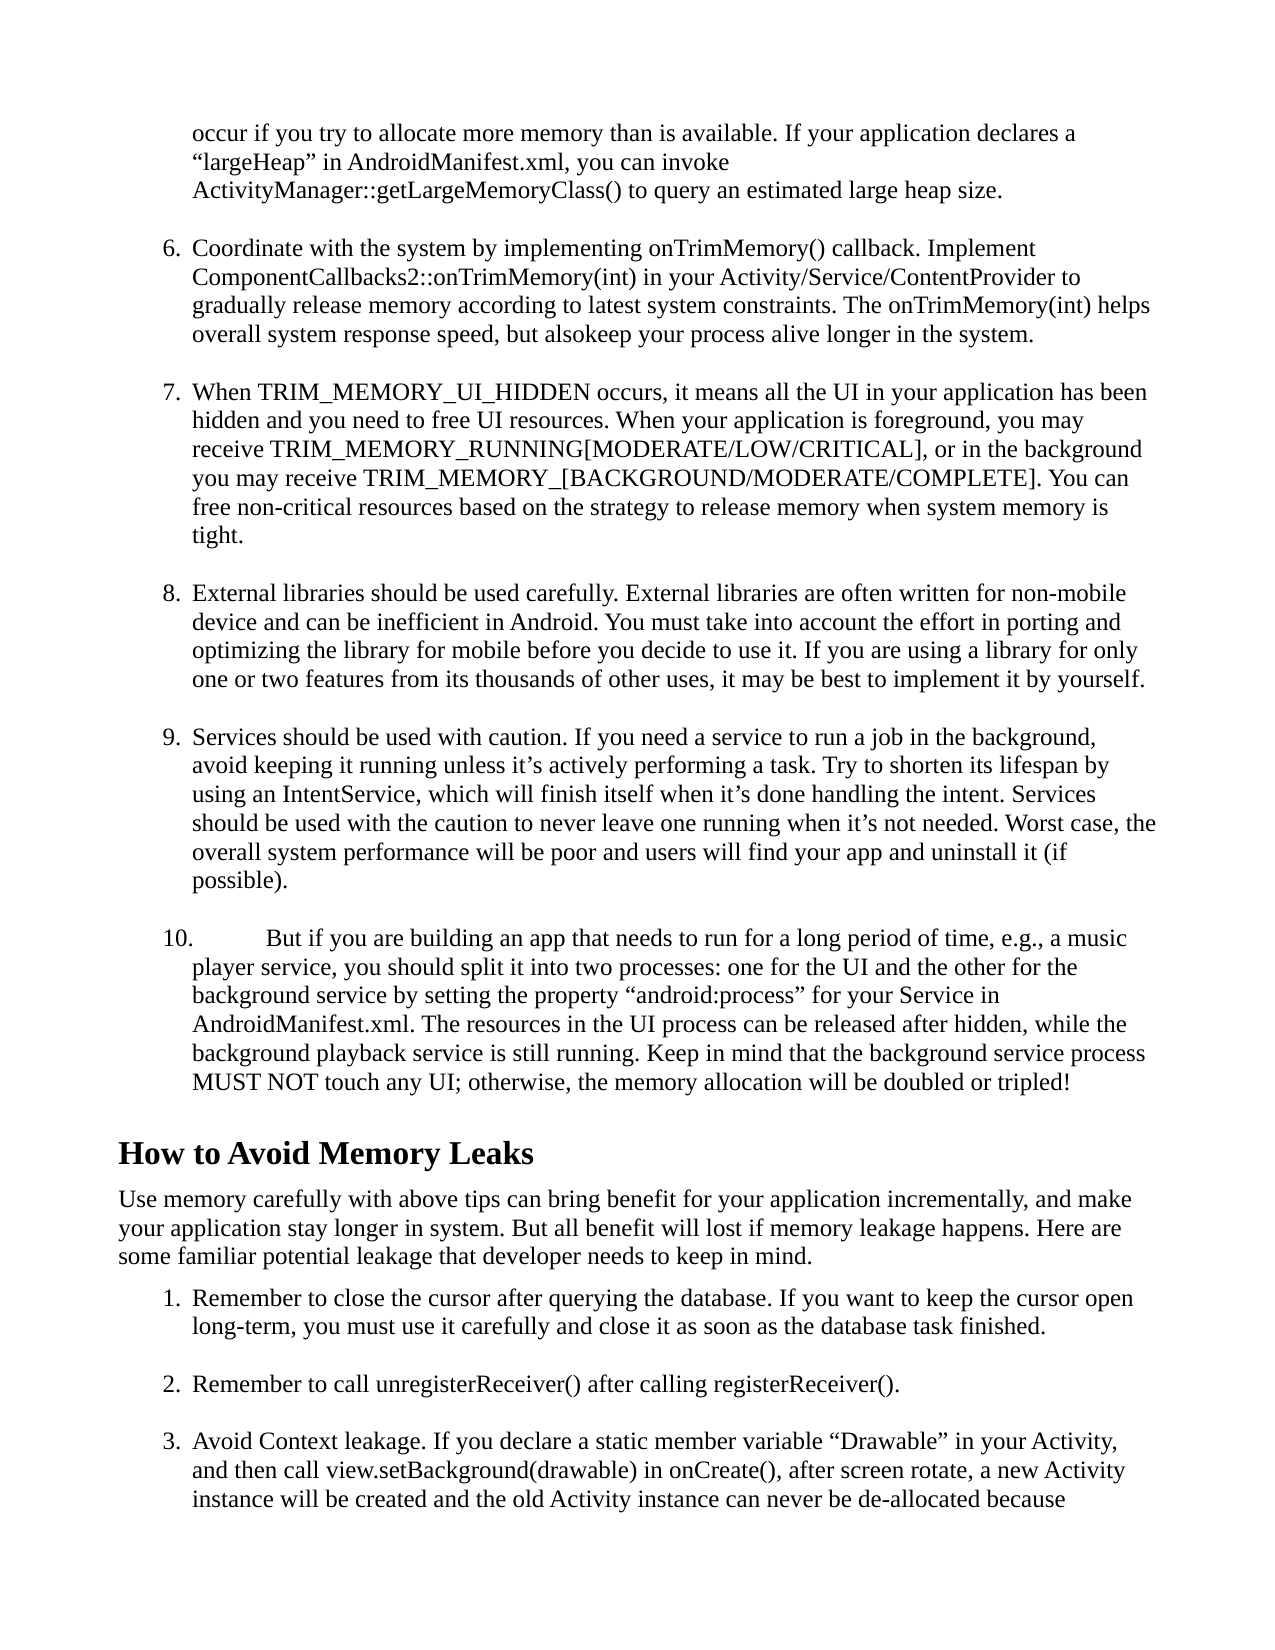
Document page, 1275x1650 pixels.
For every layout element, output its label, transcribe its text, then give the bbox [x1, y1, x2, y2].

subtitle How to Avoid Memory Leaks [118, 1133, 1157, 1171]
list Remember to call unregisterReceiver() after calling registerReceiver(). [162, 1369, 1157, 1398]
list Remember to close the cursor after querying the database. If you want to keep the cursor open long-term, you must use it carefully and close it as soon as the database task finished. [162, 1283, 1157, 1340]
list Avoid Context leakage. If you declare a static member variable “Drawable” in your Activity, and then call view.setBackground(drawable) in onCreate(), after screen rotate, a new Activity instance will be created and the old Activity instance can never be de-allocated because [162, 1426, 1157, 1513]
list When TRIM_MEMORY_UI_HIDDEN occurs, it means all the UI in your application has been hidden and you need to free UI resources. When your application is foreground, you may receive TRIM_MEMORY_RUNNING[MODERATE/LOW/CRITICAL], or in the background you may receive TRIM_MEMORY_[BACKGROUND/MODERATE/COMPLETE]. You can free non-critical resources based on the strategy to release memory when system memory is tight. [162, 377, 1157, 549]
list occur if you try to allocate more memory than is available. If your application declares a “largeHeap” in AndroidManifest.xml, you can invoke ActivityManager::getLargeMemoryClass() to query an estimated large heap size. [162, 118, 1157, 204]
text Use memory carefully with above tips can bring benefit for your application incrementally, and make your application stay longer in system. But all benefit will lost if memory leakage happens. Here are some familiar potential leakage that developer needs to keep in mind. [118, 1184, 1157, 1270]
list But if you are building an app that needs to run for a long period of time, e.g., a music player service, you should split it into two processes: one for the UI and the other for the background service by setting the property “android:process” for your Service in AndroidManifest.xml. The resources in the UI process can be released after hidden, while the background playback service is still running. Keep in mind that the background service process MUST NOT touch any UI; otherwise, the memory allocation will be doubled or tripled! [162, 923, 1157, 1096]
list External libraries should be used carefully. External libraries are often written for non-mobile device and can be inefficient in Android. You must take into account the effort in porting and optimizing the library for mobile before you decide to use it. If you are using a library for only one or two features from its thousands of other uses, it may be best to implement it by yourself. [162, 578, 1157, 693]
list Services should be used with caution. If you need a service to run a job in the background, avoid keeping it running unless it’s actively performing a task. Try to shorten its lifespan by using an IntentService, which will finish itself when it’s done handling the intent. Services should be used with the caution to never leave one running when it’s not needed. Worst case, the overall system performance will be poor and users will find your app and uninstall it (if possible). [162, 722, 1157, 894]
list Coordinate with the system by implementing onTrimMemory() callback. Implement ComponentCallbacks2::onTrimMemory(int) in your Activity/Service/ContentProvider to gradually release memory according to latest system constraints. The onTrimMemory(int) helps overall system response speed, but alsokeep your process alive longer in the system. [162, 233, 1157, 348]
